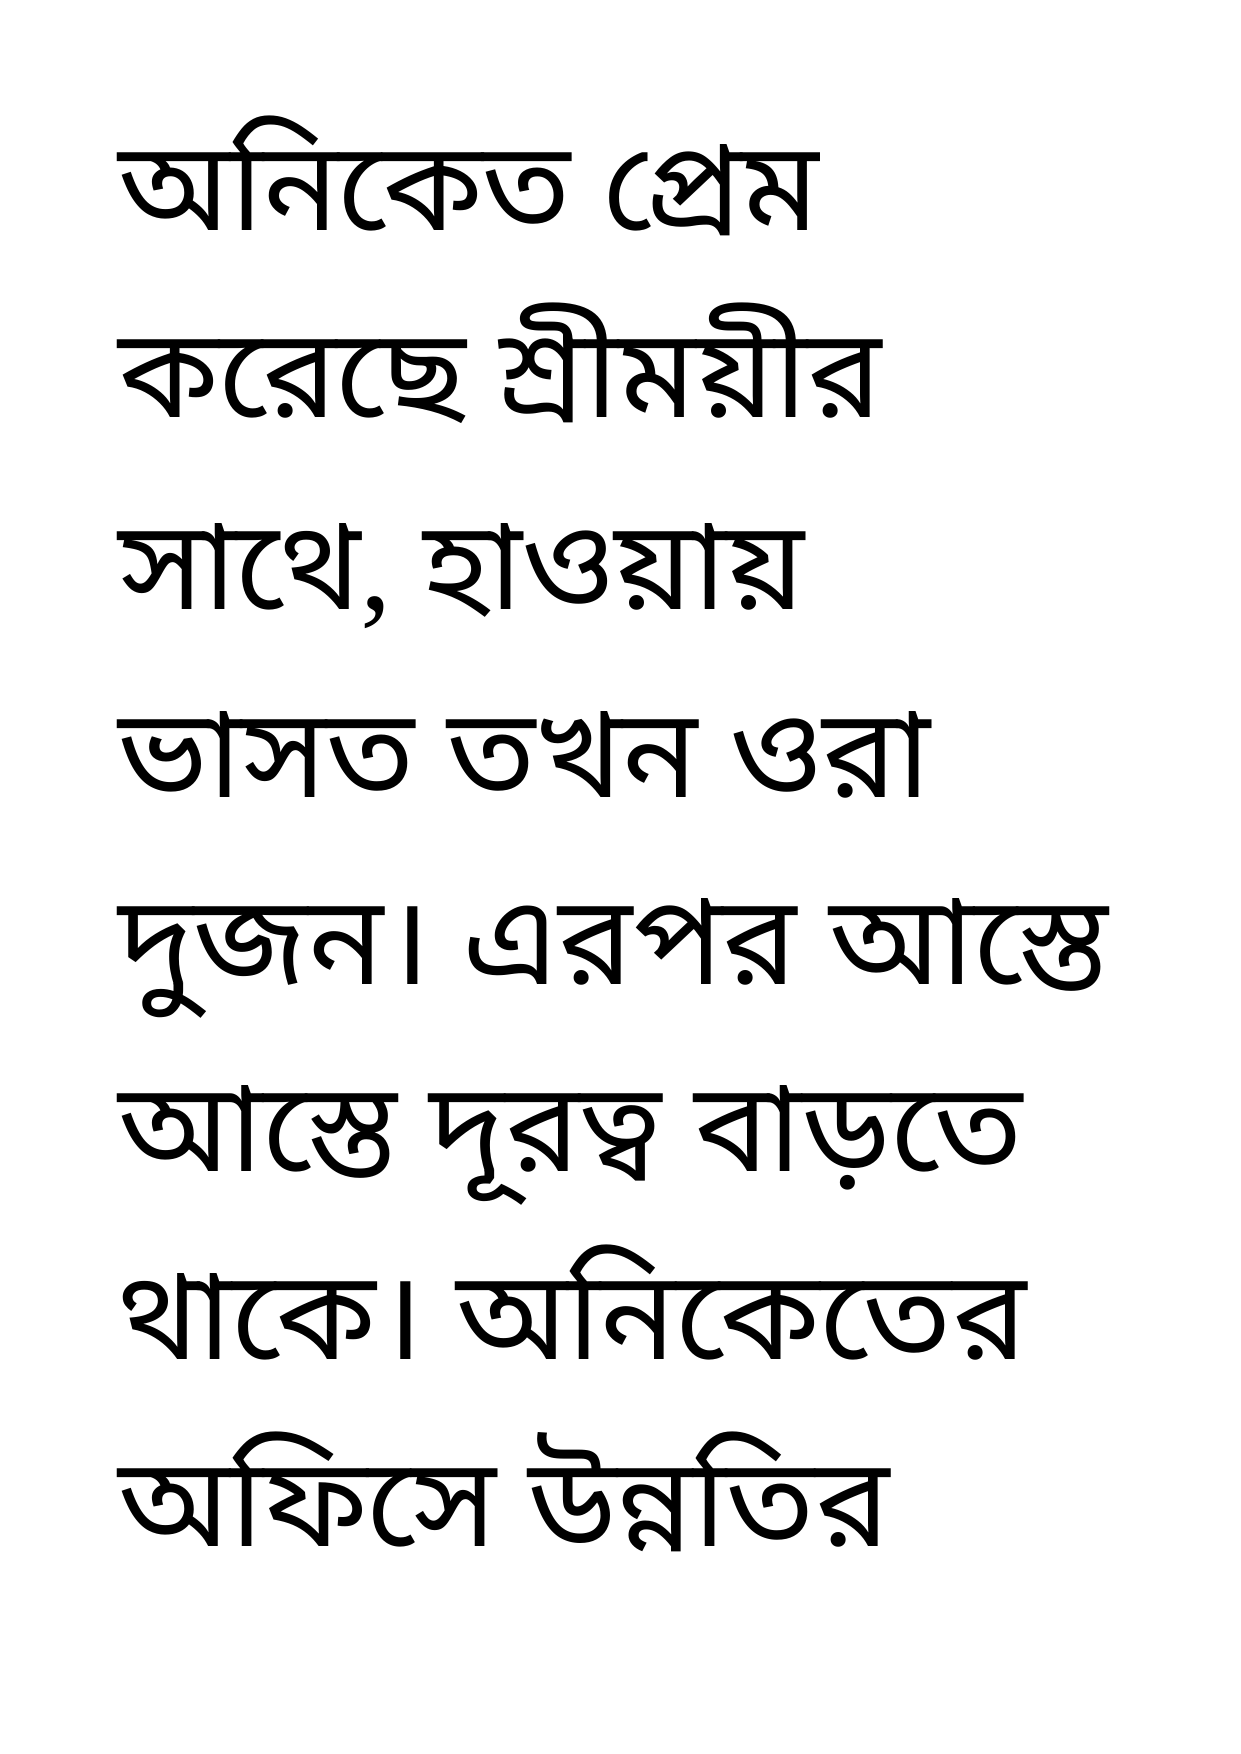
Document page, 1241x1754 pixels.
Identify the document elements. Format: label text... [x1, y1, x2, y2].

text অনিকেত প্রেম করেছে শ্রীময়ীর সাথে, হাওয়ায় ভাসত তখন ওরা দুজন। এরপর আস্তে আস্তে দূরত্ব বাড়তে থাকে। অনিকেতের অফিসে উন্নতির [118, 118, 1122, 1598]
